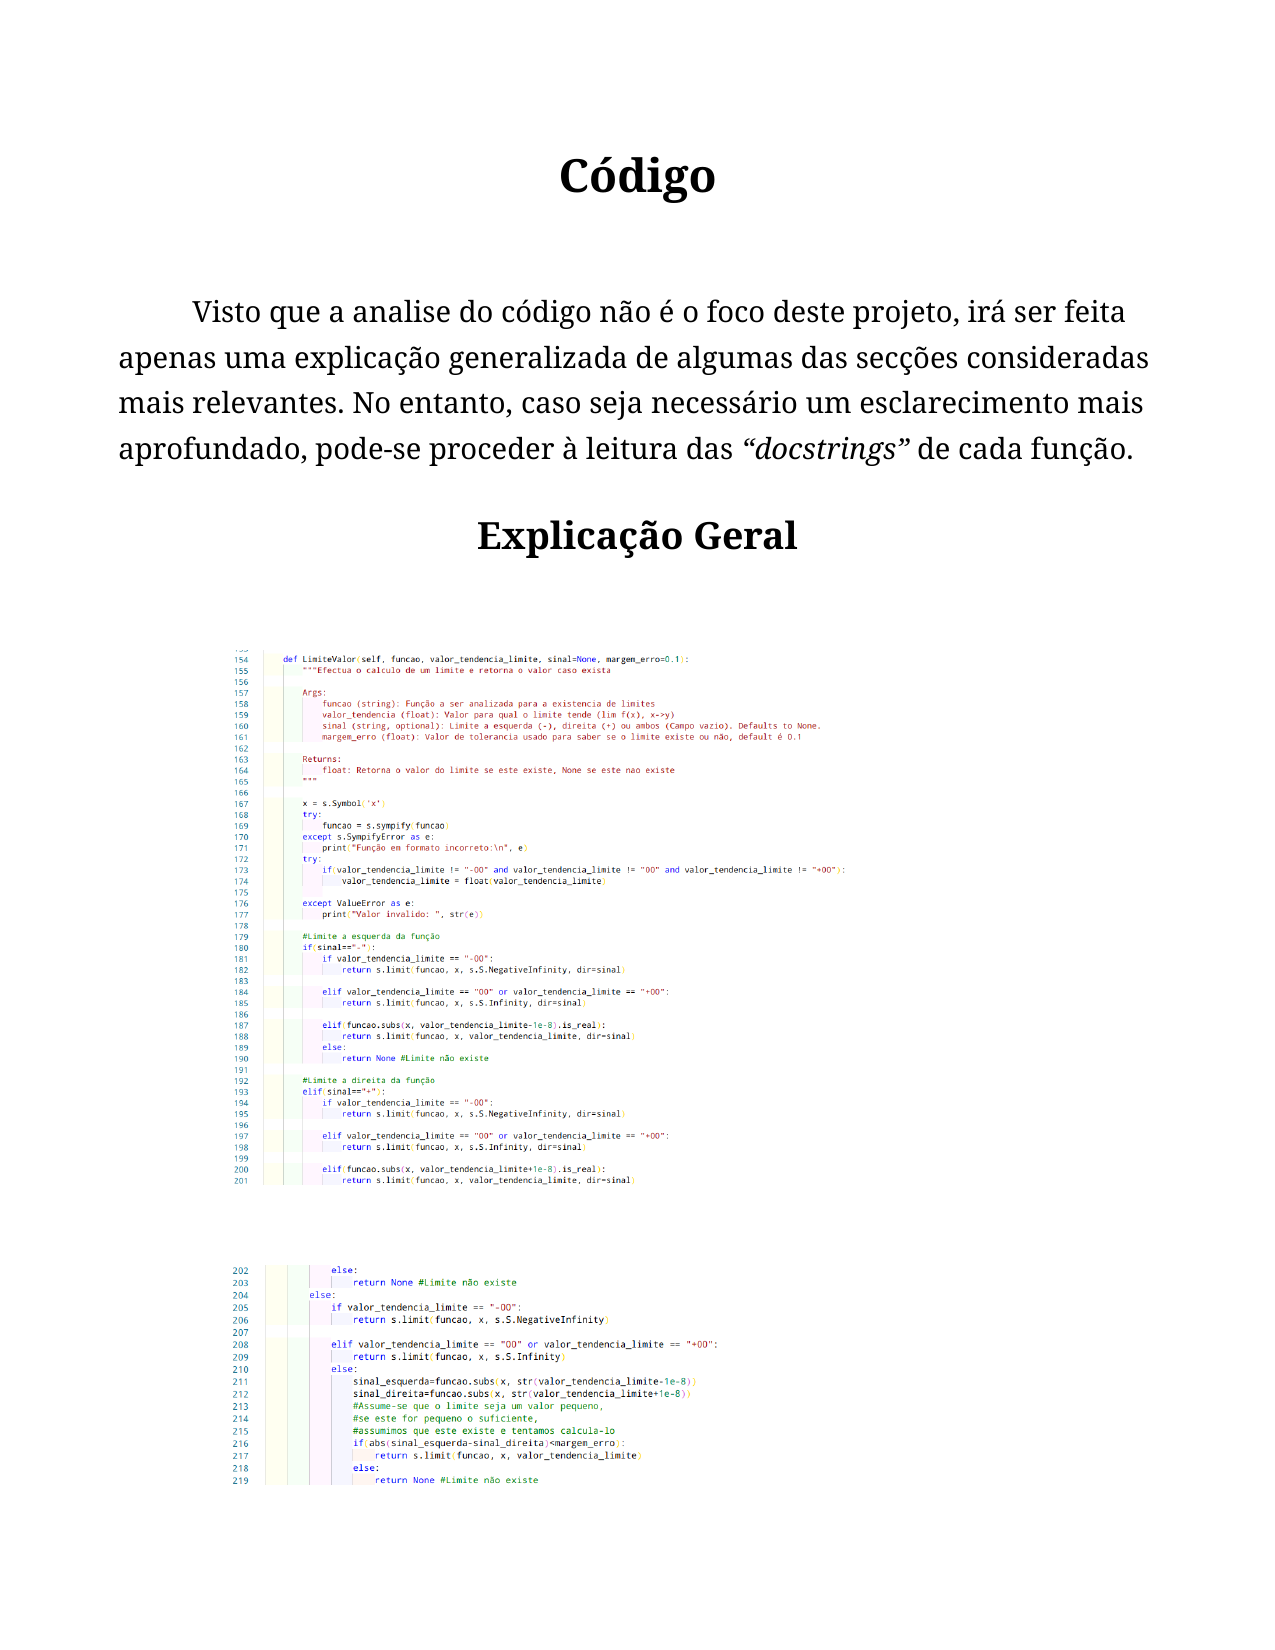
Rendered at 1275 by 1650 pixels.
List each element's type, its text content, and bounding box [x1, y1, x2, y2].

picture [223, 650, 723, 1185]
picture [223, 1412, 599, 1485]
subtitle Explicação Geral [118, 509, 1157, 560]
subtitle Código [118, 143, 1157, 206]
subtitle Visto que a analise do código não é o foco deste projeto, irá ser feita apenas uma explicação generalizada de algumas das secções consideradas mais relevantes. No entanto, caso seja necessário um esclarecimento mais aprofundado, pode-se proceder à leitura das “docstrings” de cada função. [118, 291, 1157, 468]
